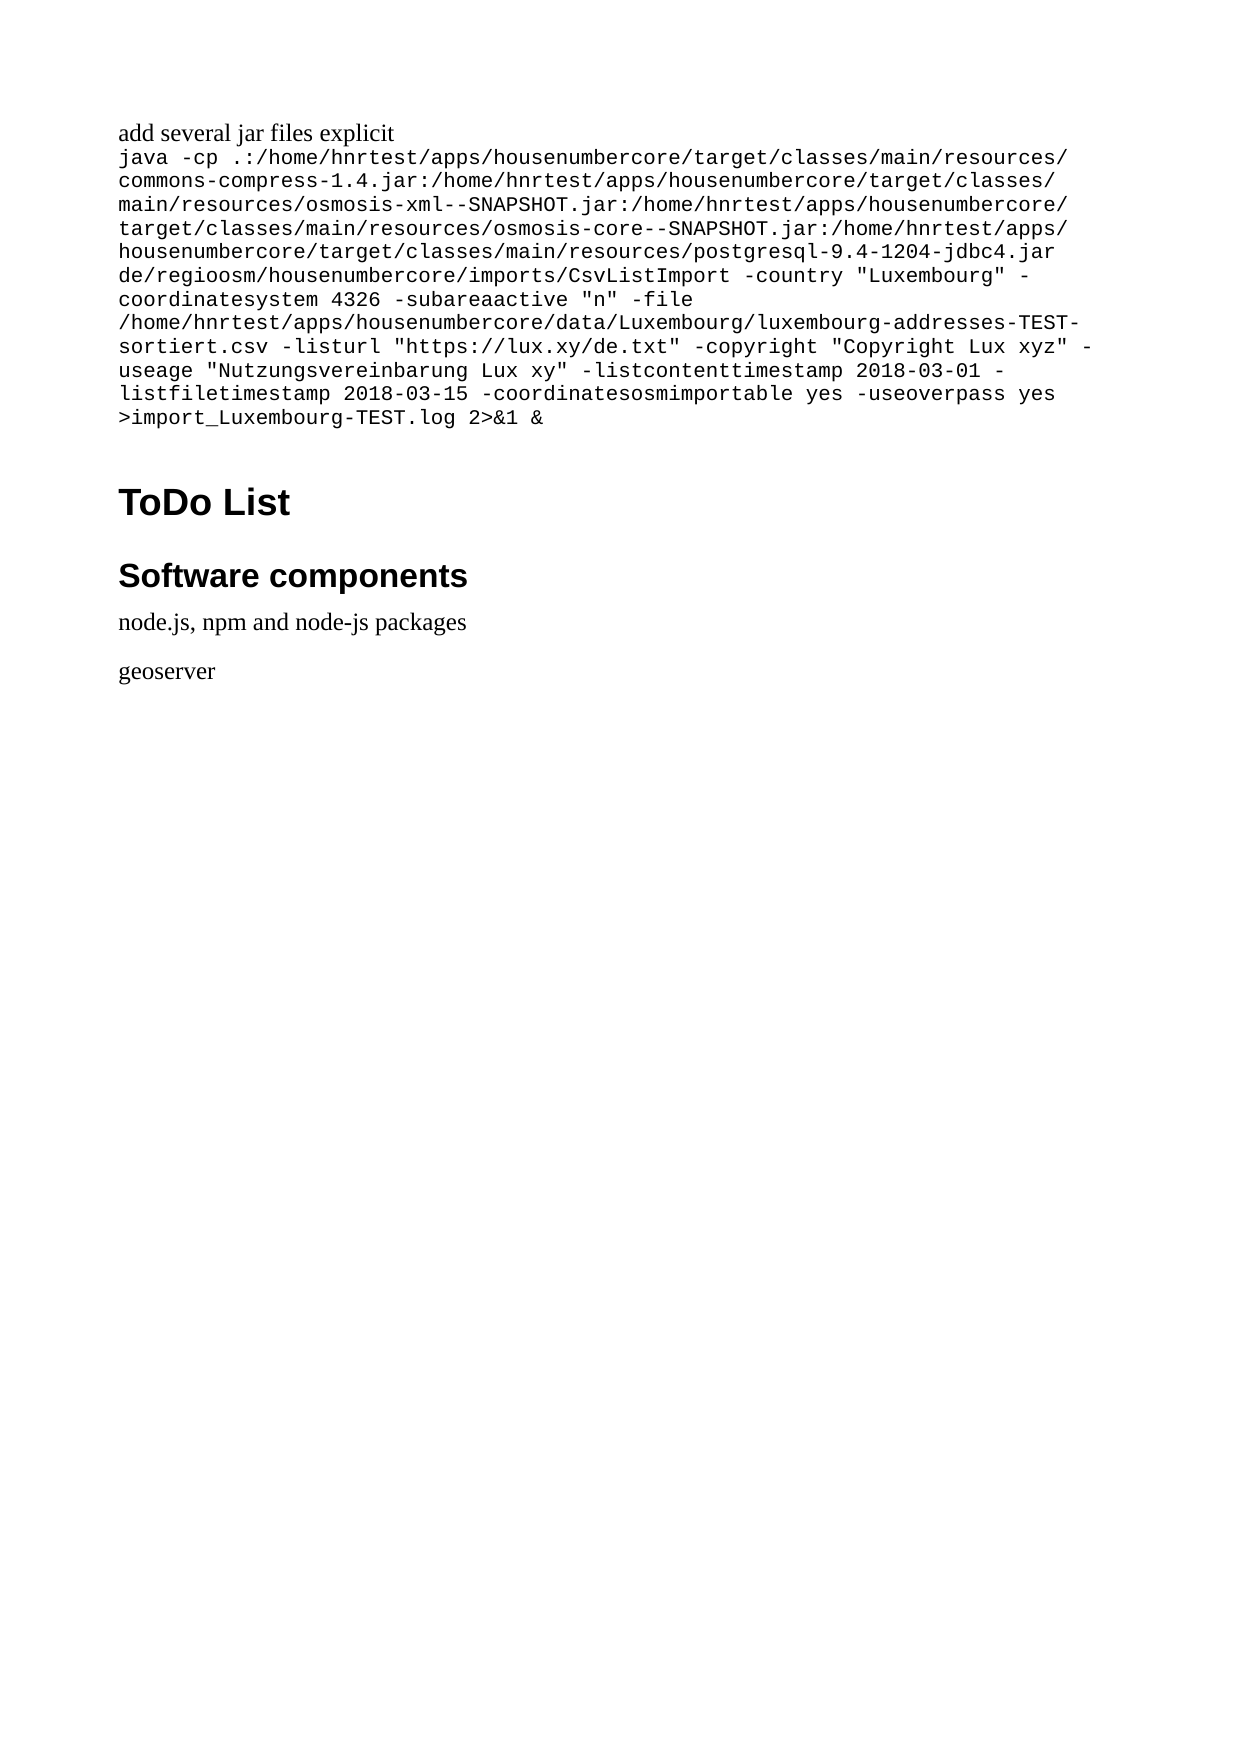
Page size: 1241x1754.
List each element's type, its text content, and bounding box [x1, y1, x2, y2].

subtitle ToDo List [118, 479, 1122, 523]
text java -cp .:/home/hnrtest/apps/housenumbercore/target/classes/main/resources/commons-compress-1.4.jar:/home/hnrtest/apps/housenumbercore/target/classes/main/resources/osmosis-xml--SNAPSHOT.jar:/home/hnrtest/apps/housenumbercore/target/classes/main/resources/osmosis-core--SNAPSHOT.jar:/home/hnrtest/apps/housenumbercore/target/classes/main/resources/postgresql-9.4-1204-jdbc4.jar de/regioosm/housenumbercore/imports/CsvListImport -country "Luxembourg" -coordinatesystem 4326 -subareaactive "n" -file /home/hnrtest/apps/housenumbercore/data/Luxembourg/luxembourg-addresses-TEST-sortiert.csv -listurl "https://lux.xy/de.txt" -copyright "Copyright Lux xyz" -useage "Nutzungsvereinbarung Lux xy" -listcontenttimestamp 2018-03-01 -listfiletimestamp 2018-03-15 -coordinatesosmimportable yes -useoverpass yes >import_Luxembourg-TEST.log 2>&1 & [118, 147, 1122, 431]
subtitle Software components [118, 556, 1122, 595]
text geoserver [118, 656, 1122, 685]
text node.js, npm and node-js packages [118, 607, 1122, 636]
text add several jar files explicit [118, 118, 1122, 147]
